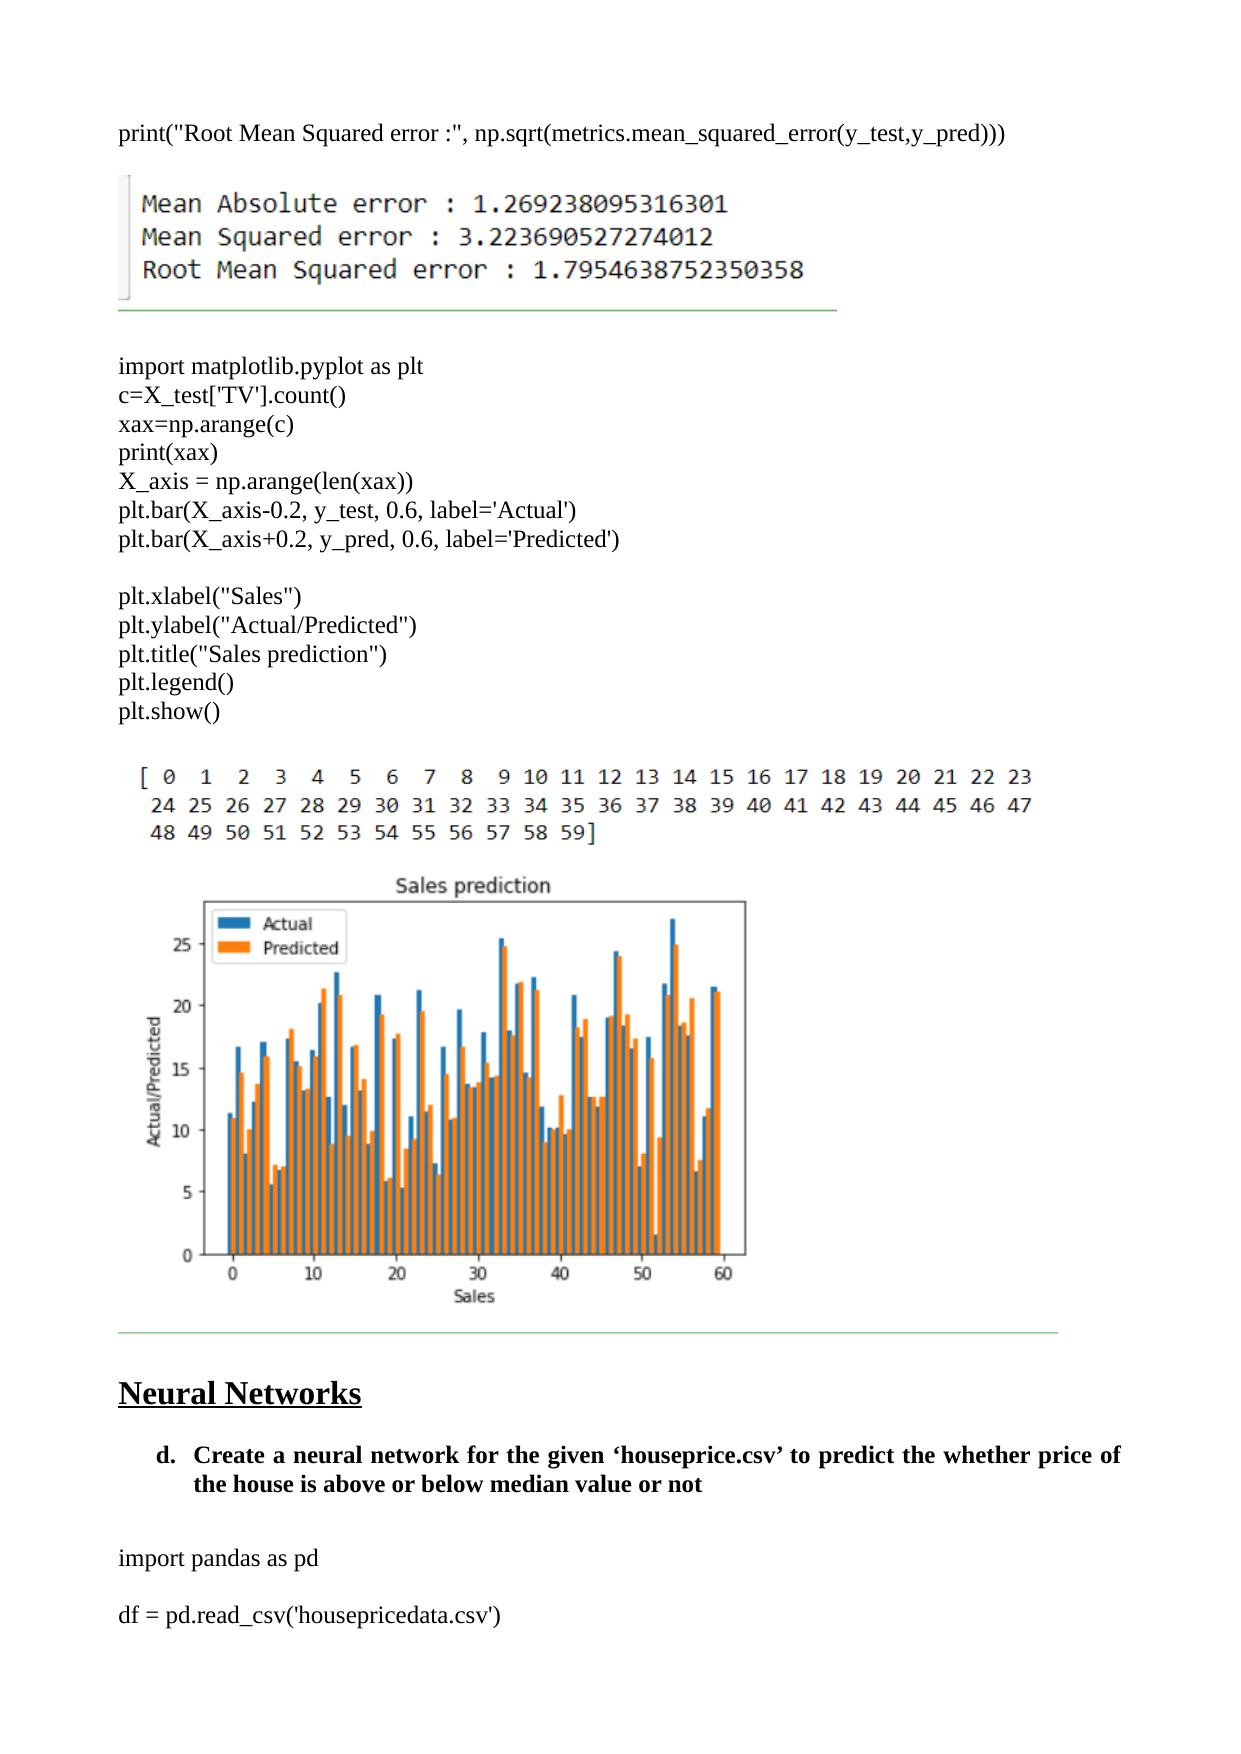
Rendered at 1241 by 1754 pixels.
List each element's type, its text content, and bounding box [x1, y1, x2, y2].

text import matplotlib.pyplot as plt [118, 351, 1122, 380]
text xax=np.arange(c) [118, 409, 1122, 437]
text print("Root Mean Squared error :", np.sqrt(metrics.mean_squared_error(y_test,y_pred))) [118, 118, 1122, 147]
text X_axis = np.arange(len(xax)) [118, 466, 1122, 495]
text plt.show() [118, 696, 1122, 725]
text plt.bar(X_axis+0.2, y_pred, 0.6, label='Predicted') [118, 524, 1122, 552]
picture [118, 175, 837, 321]
picture [118, 753, 1059, 1344]
text c=X_test['TV'].count() [118, 380, 1122, 409]
text plt.bar(X_axis-0.2, y_test, 0.6, label='Actual') [118, 495, 1122, 524]
text plt.title("Sales prediction") [118, 639, 1122, 667]
text Neural Networks [118, 1373, 1122, 1411]
text print(xax) [118, 437, 1122, 466]
text df = pd.read_csv('housepricedata.csv') [118, 1601, 1122, 1629]
text plt.xlabel("Sales") [118, 581, 1122, 610]
text plt.legend() [118, 667, 1122, 696]
text import pandas as pd [118, 1543, 1122, 1572]
list Create a neural network for the given ‘houseprice.csv’ to predict the whether price of the house is above or below median value or not [156, 1440, 1122, 1498]
text plt.ylabel("Actual/Predicted") [118, 610, 1122, 639]
